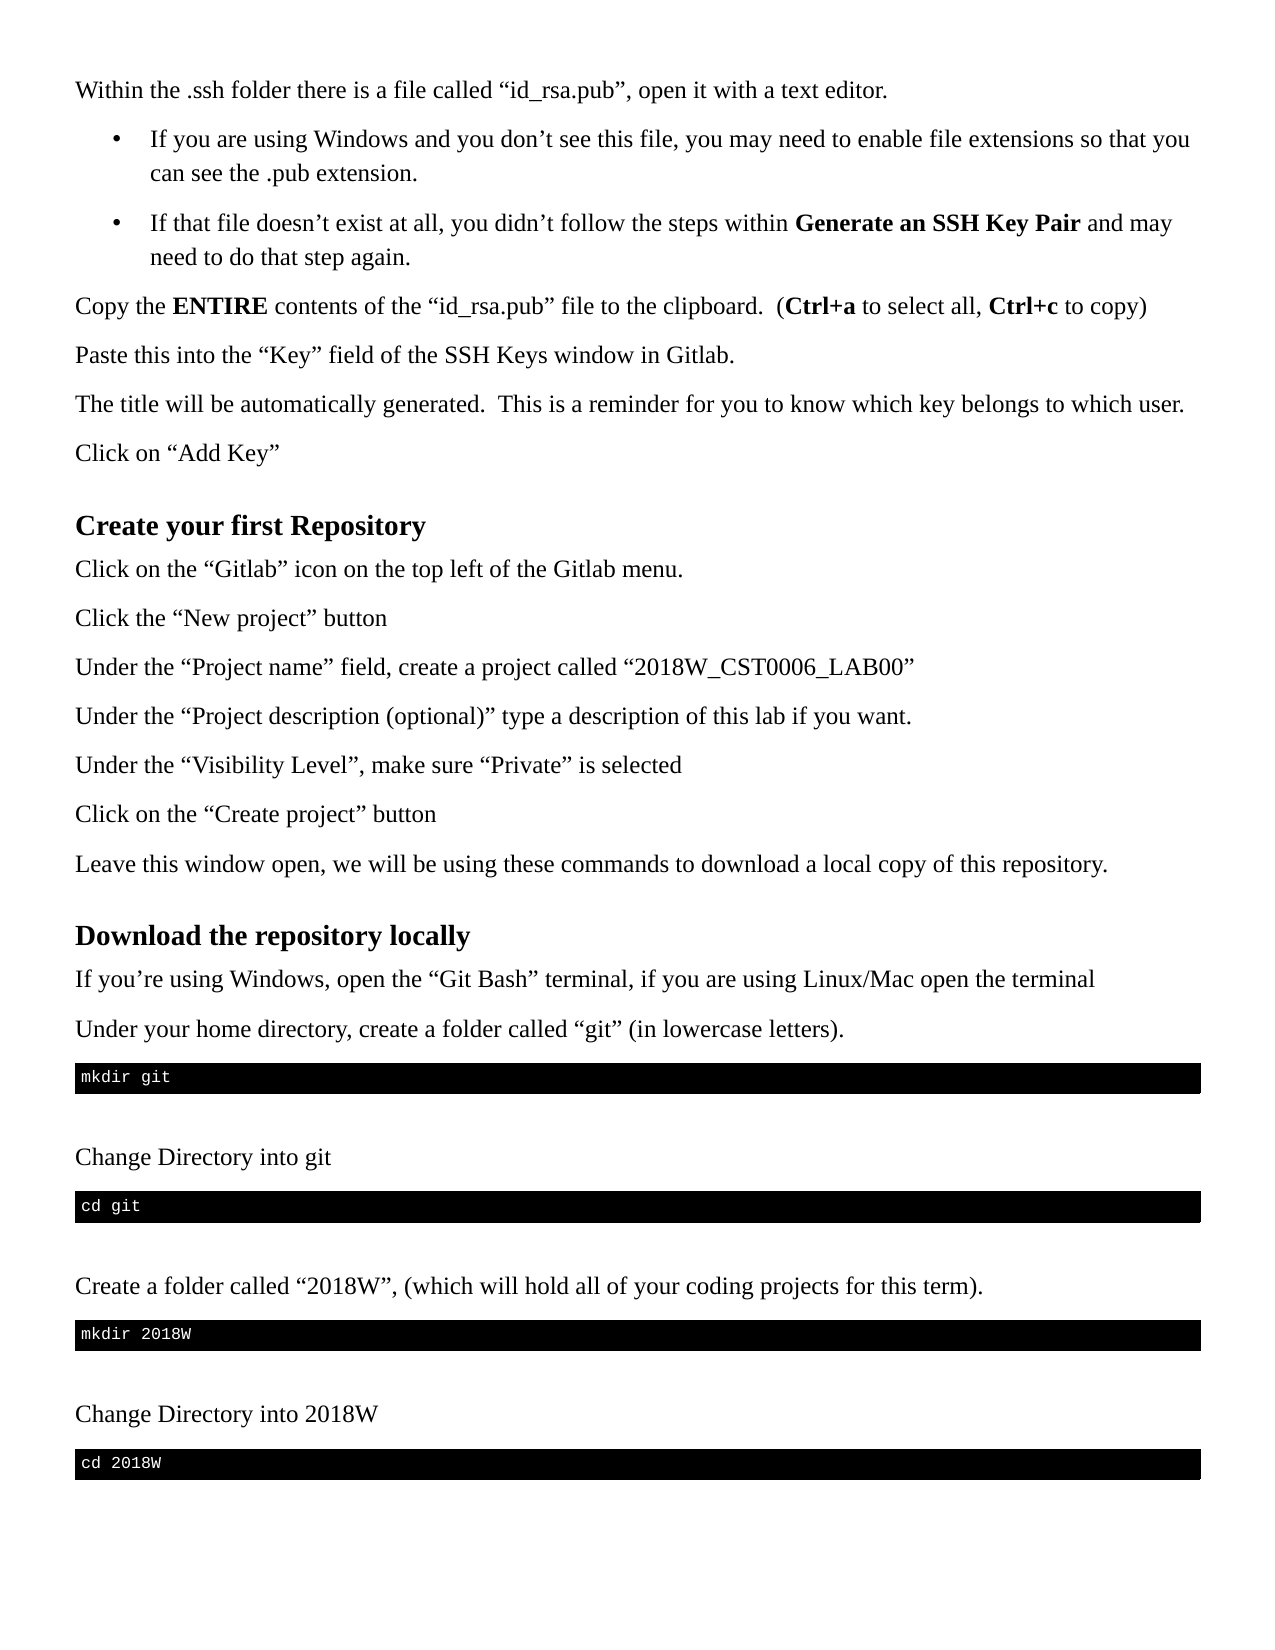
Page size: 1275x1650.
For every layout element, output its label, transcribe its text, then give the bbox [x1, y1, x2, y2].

list If you are using Windows and you don’t see this file, you may need to enable file extensions so that you can see the .pub extension. [112, 124, 1200, 187]
text Under the “Project description (optional)” type a description of this lab if you want. [75, 701, 1200, 730]
text Click on the “Gitlab” icon on the top left of the Gitlab menu. [75, 554, 1200, 583]
text Click the “New project” button [75, 603, 1200, 632]
text Under the “Project name” field, create a project called “2018W_CST0006_LAB00” [75, 652, 1200, 681]
subtitle Download the repository locally [75, 918, 1200, 952]
text Within the .ssh folder there is a file called “id_rsa.pub”, open it with a text editor. [75, 75, 1200, 104]
text The title will be automatically generated. This is a reminder for you to know which key belongs to which user. [75, 389, 1200, 418]
text Click on “Add Key” [75, 438, 1200, 467]
table_header cd 2018W [76, 1450, 1200, 1479]
text Leave this window open, we will be using these commands to download a local copy of this repository. [75, 849, 1200, 877]
text Under the “Visibility Level”, make sure “Private” is selected [75, 751, 1200, 779]
table_header mkdir 2018W [76, 1321, 1200, 1350]
text If you’re using Windows, open the “Git Bash” terminal, if you are using Linux/Mac open the terminal [75, 964, 1200, 993]
text Copy the ENTIRE contents of the “id_rsa.pub” file to the clipboard. (Ctrl+a to select all, Ctrl+c to copy) [75, 291, 1200, 320]
text Under your home directory, create a folder called “git” (in lowercase letters). [75, 1014, 1200, 1042]
list If that file doesn’t exist at all, you didn’t follow the steps within Generate an SSH Key Pair and may need to do that step again. [112, 208, 1200, 271]
text Change Directory into git [75, 1142, 1200, 1171]
table_header cd git [76, 1192, 1200, 1222]
text Change Directory into 2018W [75, 1399, 1200, 1428]
text Paste this into the “Key” field of the SSH Keys window in Gitlab. [75, 340, 1200, 369]
text Click on the “Create project” button [75, 799, 1200, 828]
text Create a folder called “2018W”, (which will hold all of your coding projects for this term). [75, 1271, 1200, 1300]
subtitle Create your first Repository [75, 508, 1200, 542]
table_header mkdir git [76, 1064, 1200, 1093]
